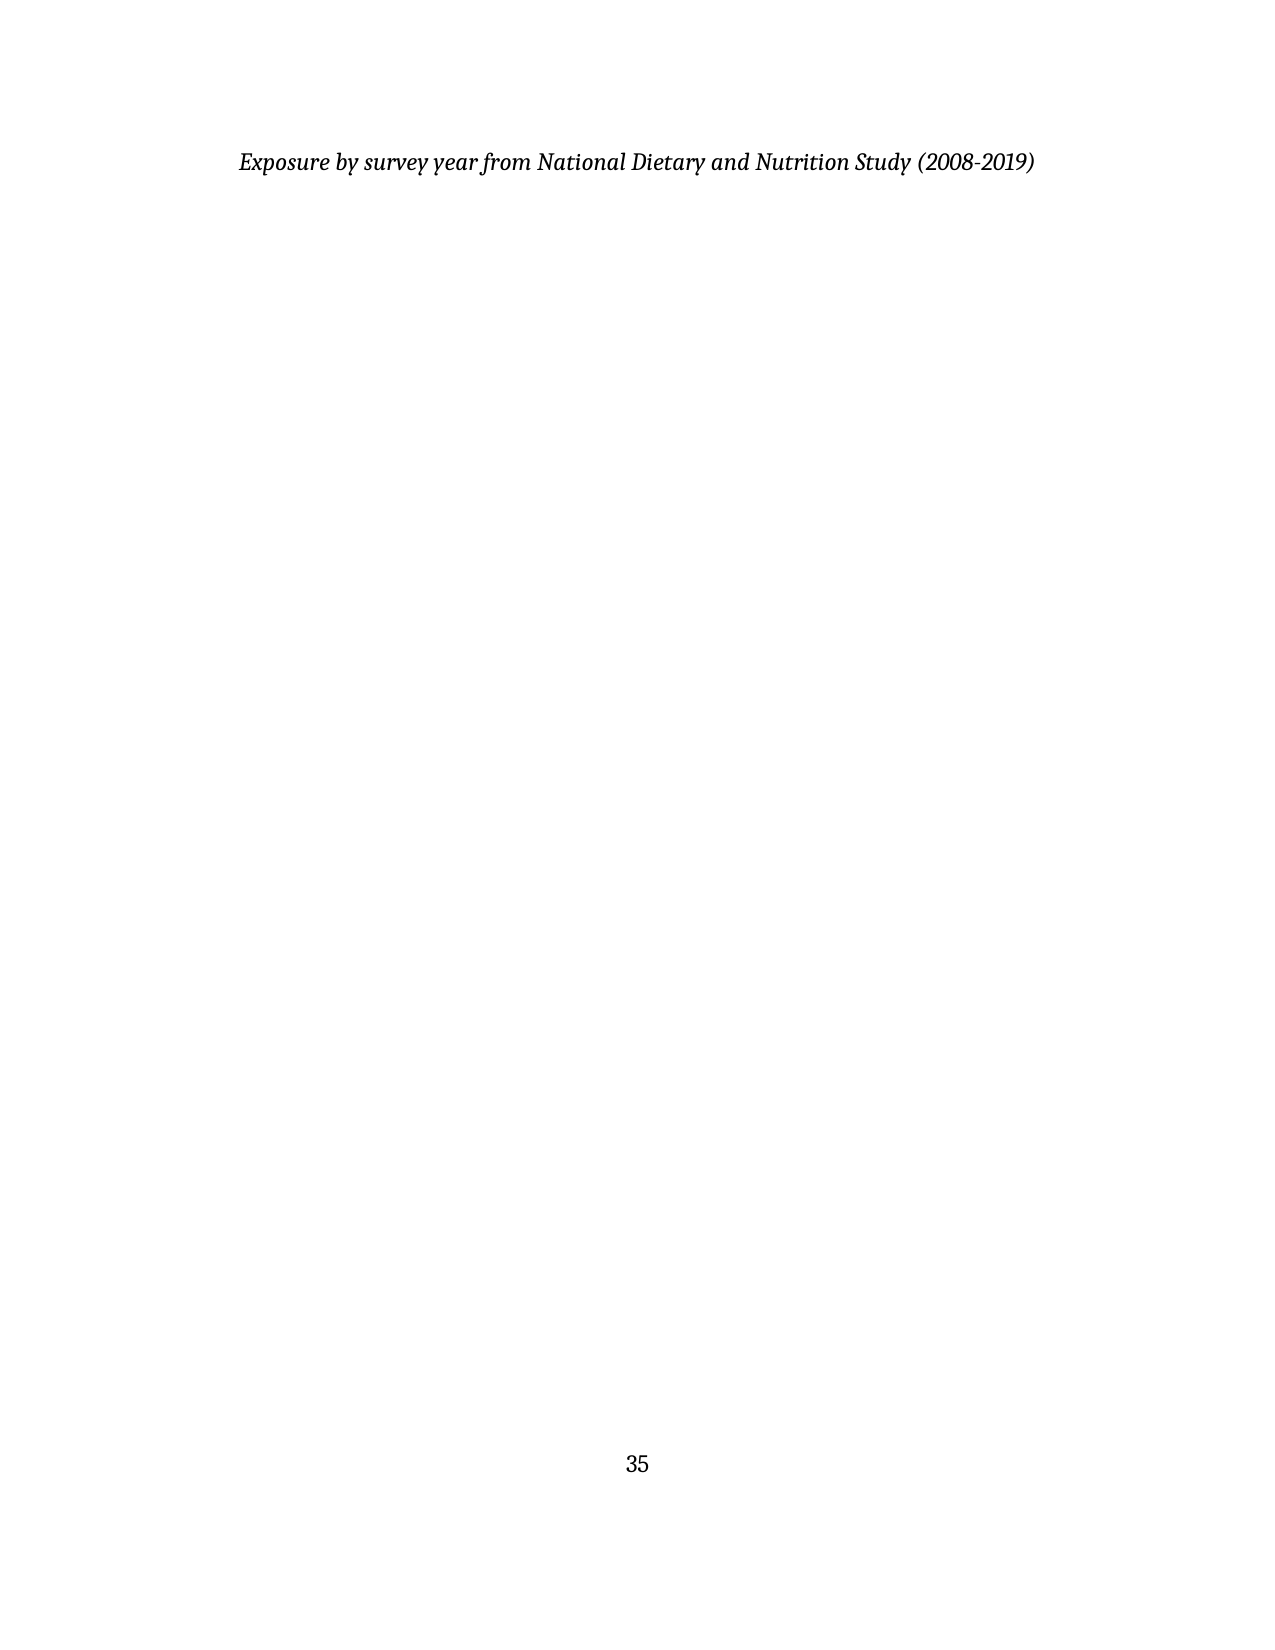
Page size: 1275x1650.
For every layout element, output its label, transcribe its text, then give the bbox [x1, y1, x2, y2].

text Exposure by survey year from National Dietary and Nutrition Study (2008-2019) [156, 150, 1119, 175]
